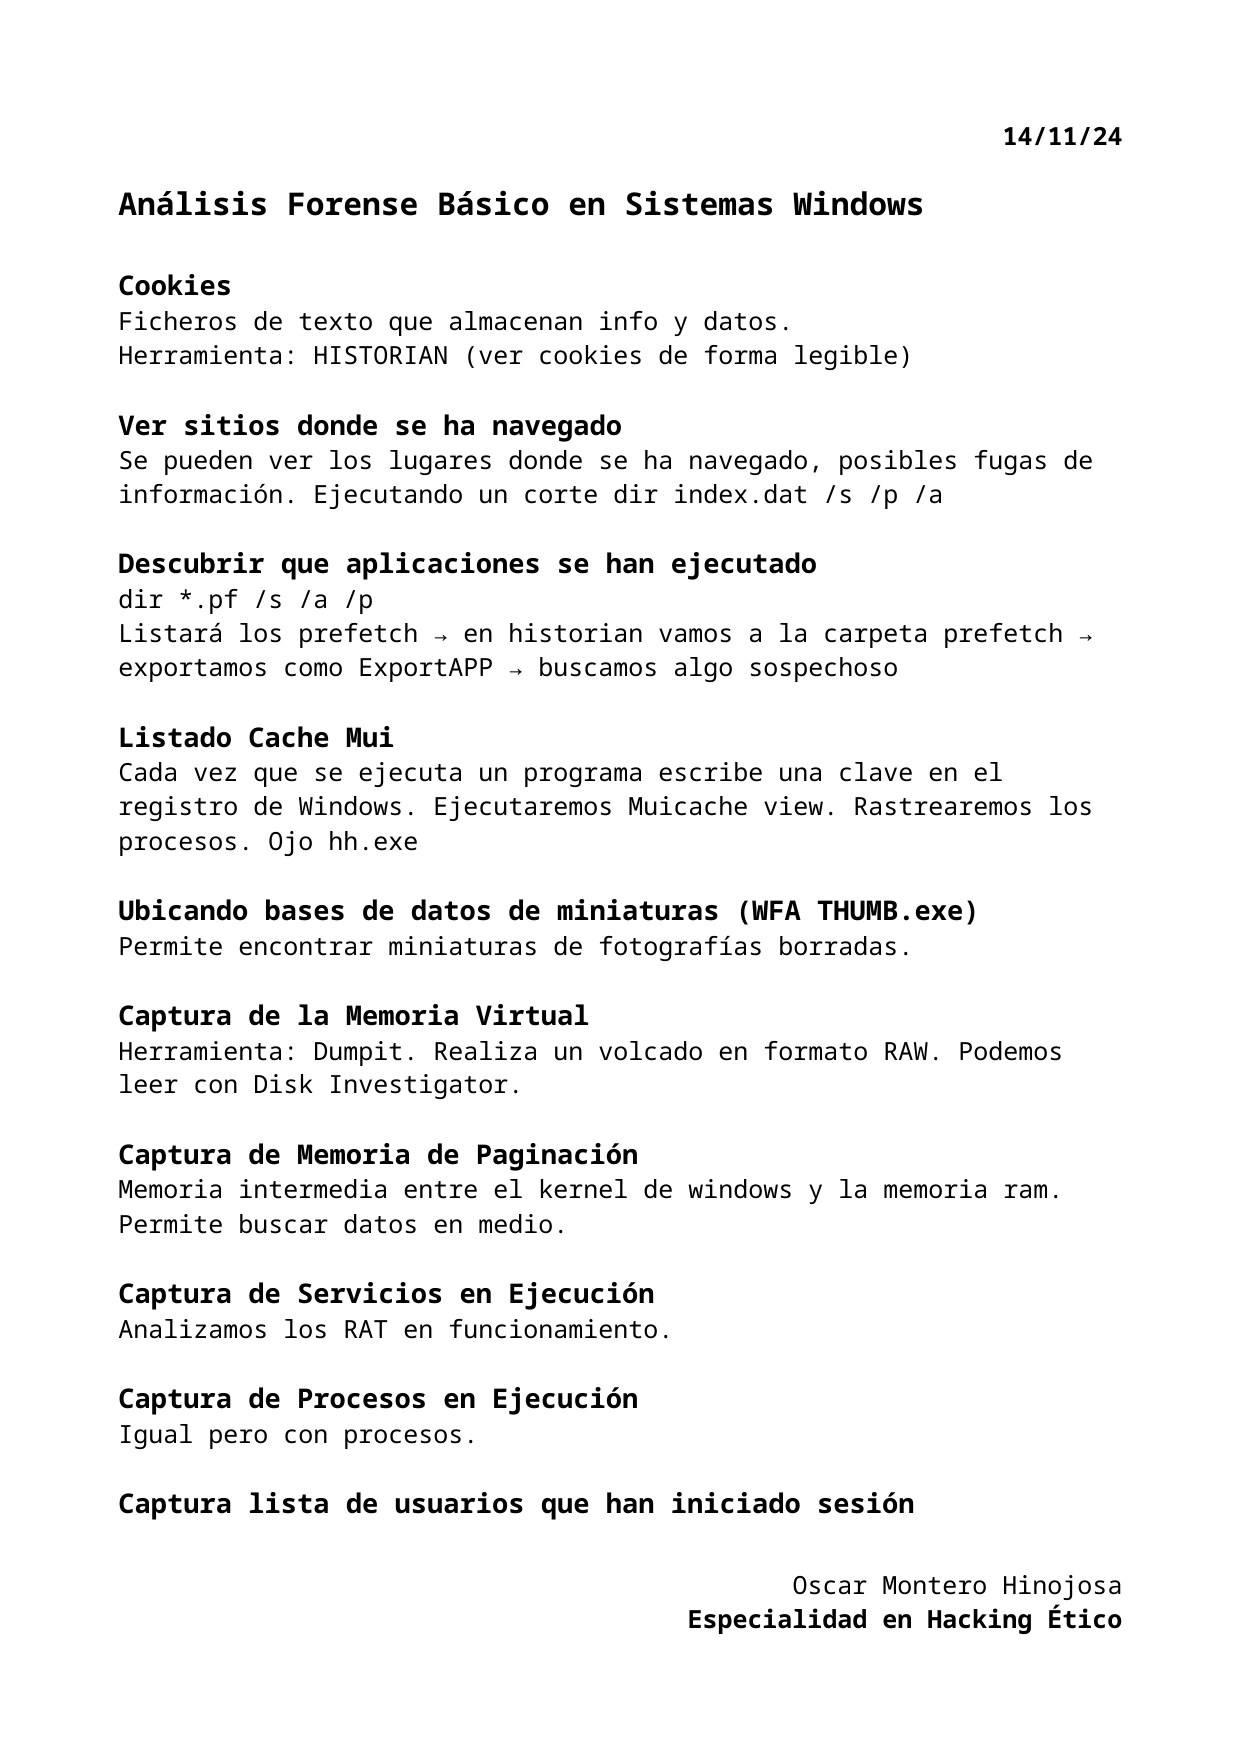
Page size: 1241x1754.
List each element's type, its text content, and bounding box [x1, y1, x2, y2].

text Cada vez que se ejecuta un programa escribe una clave en el registro de Windows. Ejecutaremos Muicache view. Rastrearemos los procesos. Ojo hh.exe [118, 755, 1122, 857]
text Ficheros de texto que almacenan info y datos. [118, 304, 1122, 338]
text Captura de la Memoria Virtual [118, 996, 1122, 1033]
text Cookies [118, 267, 1122, 304]
text dir *.pf /s /a /p [118, 582, 1122, 616]
text Herramienta: Dumpit. Realiza un volcado en formato RAW. Podemos leer con Disk Investigator. [118, 1033, 1122, 1101]
text Captura lista de usuarios que han iniciado sesión [118, 1484, 1122, 1521]
text Herramienta: HISTORIAN (ver cookies de forma legible) [118, 338, 1122, 372]
text Ubicando bases de datos de miniaturas (WFA THUMB.exe) [118, 891, 1122, 928]
text Captura de Servicios en Ejecución [118, 1274, 1122, 1311]
text Análisis Forense Básico en Sistemas Windows [118, 182, 1122, 224]
text Ver sitios donde se ha navegado [118, 406, 1122, 443]
text Igual pero con procesos. [118, 1416, 1122, 1450]
text Descubrir que aplicaciones se han ejecutado [118, 545, 1122, 582]
text Captura de Memoria de Paginación [118, 1135, 1122, 1172]
text Captura de Procesos en Ejecución [118, 1379, 1122, 1416]
text Listará los prefetch → en historian vamos a la carpeta prefetch → exportamos como ExportAPP → buscamos algo sospechoso [118, 616, 1122, 684]
text Memoria intermedia entre el kernel de windows y la memoria ram. Permite buscar datos en medio. [118, 1172, 1122, 1240]
text Listado Cache Mui [118, 718, 1122, 755]
text Analizamos los RAT en funcionamiento. [118, 1311, 1122, 1345]
text Permite encontrar miniaturas de fotografías borradas. [118, 928, 1122, 962]
text Se pueden ver los lugares donde se ha navegado, posibles fugas de información. Ejecutando un corte dir index.dat /s /p /a [118, 443, 1122, 511]
